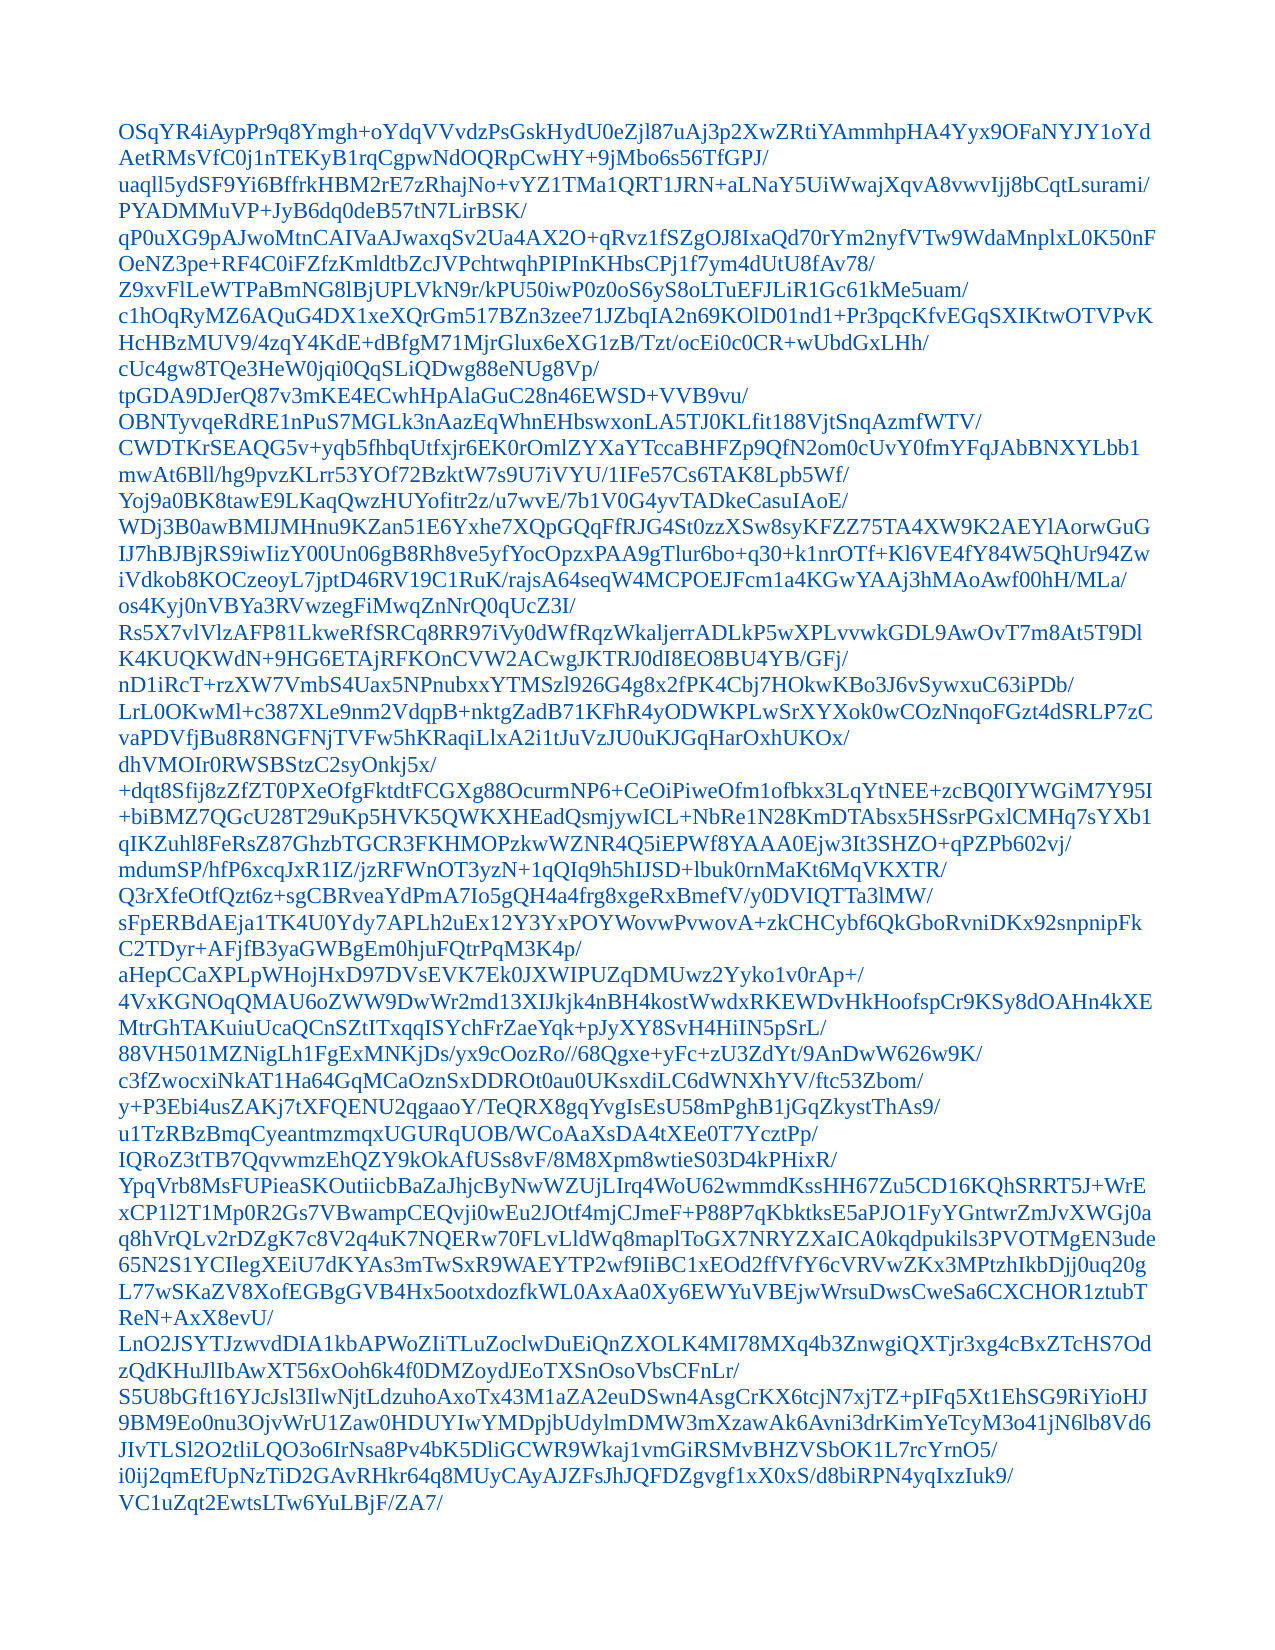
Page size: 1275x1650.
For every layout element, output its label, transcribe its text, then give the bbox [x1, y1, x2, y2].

text OSqYR4iAypPr9q8Ymgh+oYdqVVvdzPsGskHydU0eZjl87uAj3p2XwZRtiYAmmhpHA4Yyx9OFaNYJY1oYdAetRMsVfC0j1nTEKyB1rqCgpwNdOQRpCwHY+9jMbo6s56TfGPJ/uaqll5ydSF9Yi6BffrkHBM2rE7zRhajNo+vYZ1TMa1QRT1JRN+aLNaY5UiWwajXqvA8vwvIjj8bCqtLsurami/PYADMMuVP+JyB6dq0deB57tN7LirBSK/qP0uXG9pAJwoMtnCAIVaAJwaxqSv2Ua4AX2O+qRvz1fSZgOJ8IxaQd70rYm2nyfVTw9WdaMnplxL0K50nFOeNZ3pe+RF4C0iFZfzKmldtbZcJVPchtwqhPIPInKHbsCPj1f7ym4dUtU8fAv78/Z9xvFlLeWTPaBmNG8lBjUPLVkN9r/kPU50iwP0z0oS6yS8oLTuEFJLiR1Gc61kMe5uam/c1hOqRyMZ6AQuG4DX1xeXQrGm517BZn3zee71JZbqIA2n69KOlD01nd1+Pr3pqcKfvEGqSXIKtwOTVPvKHcHBzMUV9/4zqY4KdE+dBfgM71MjrGlux6eXG1zB/Tzt/ocEi0c0CR+wUbdGxLHh/cUc4gw8TQe3HeW0jqi0QqSLiQDwg88eNUg8Vp/tpGDA9DJerQ87v3mKE4ECwhHpAlaGuC28n46EWSD+VVB9vu/OBNTyvqeRdRE1nPuS7MGLk3nAazEqWhnEHbswxonLA5TJ0KLfit188VjtSnqAzmfWTV/CWDTKrSEAQG5v+yqb5fhbqUtfxjr6EK0rOmlZYXaYTccaBHFZp9QfN2om0cUvY0fmYFqJAbBNXYLbb1mwAt6Bll/hg9pvzKLrr53YOf72BzktW7s9U7iVYU/1IFe57Cs6TAK8Lpb5Wf/Yoj9a0BK8tawE9LKaqQwzHUYofitr2z/u7wvE/7b1V0G4yvTADkeCasuIAoE/WDj3B0awBMIJMHnu9KZan51E6Yxhe7XQpGQqFfRJG4St0zzXSw8syKFZZ75TA4XW9K2AEYlAorwGuGIJ7hBJBjRS9iwIizY00Un06gB8Rh8ve5yfYocOpzxPAA9gTlur6bo+q30+k1nrOTf+Kl6VE4fY84W5QhUr94ZwiVdkob8KOCzeoyL7jptD46RV19C1RuK/rajsA64seqW4MCPOEJFcm1a4KGwYAAj3hMAoAwf00hH/MLa/os4Kyj0nVBYa3RVwzegFiMwqZnNrQ0qUcZ3I/Rs5X7vlVlzAFP81LkweRfSRCq8RR97iVy0dWfRqzWkaljerrADLkP5wXPLvvwkGDL9AwOvT7m8At5T9DlK4KUQKWdN+9HG6ETAjRFKOnCVW2ACwgJKTRJ0dI8EO8BU4YB/GFj/nD1iRcT+rzXW7VmbS4Uax5NPnubxxYTMSzl926G4g8x2fPK4Cbj7HOkwKBo3J6vSywxuC63iPDb/LrL0OKwMl+c387XLe9nm2VdqpB+nktgZadB71KFhR4yODWKPLwSrXYXok0wCOzNnqoFGzt4dSRLP7zCvaPDVfjBu8R8NGFNjTVFw5hKRaqiLlxA2i1tJuVzJU0uKJGqHarOxhUKOx/dhVMOIr0RWSBStzC2syOnkj5x/+dqt8Sfij8zZfZT0PXeOfgFktdtFCGXg88OcurmNP6+CeOiPiweOfm1ofbkx3LqYtNEE+zcBQ0IYWGiM7Y95I+biBMZ7QGcU28T29uKp5HVK5QWKXHEadQsmjywICL+NbRe1N28KmDTAbsx5HSsrPGxlCMHq7sYXb1qIKZuhl8FeRsZ87GhzbTGCR3FKHMOPzkwWZNR4Q5iEPWf8YAAA0Ejw3It3SHZO+qPZPb602vj/mdumSP/hfP6xcqJxR1IZ/jzRFWnOT3yzN+1qQIq9h5hIJSD+lbuk0rnMaKt6MqVKXTR/Q3rXfeOtfQzt6z+sgCBRveaYdPmA7Io5gQH4a4frg8xgeRxBmefV/y0DVIQTTa3lMW/sFpERBdAEja1TK4U0Ydy7APLh2uEx12Y3YxPOYWovwPvwovA+zkCHCybf6QkGboRvniDKx92snpnipFkC2TDyr+AFjfB3yaGWBgEm0hjuFQtrPqM3K4p/aHepCCaXPLpWHojHxD97DVsEVK7Ek0JXWIPUZqDMUwz2Yyko1v0rAp+/4VxKGNOqQMAU6oZWW9DwWr2md13XIJkjk4nBH4kostWwdxRKEWDvHkHoofspCr9KSy8dOAHn4kXEMtrGhTAKuiuUcaQCnSZtITxqqISYchFrZaeYqk+pJyXY8SvH4HiIN5pSrL/88VH501MZNigLh1FgExMNKjDs/yx9cOozRo//68Qgxe+yFc+zU3ZdYt/9AnDwW626w9K/c3fZwocxiNkAT1Ha64GqMCaOznSxDDROt0au0UKsxdiLC6dWNXhYV/ftc53Zbom/y+P3Ebi4usZAKj7tXFQENU2qgaaoY/TeQRX8gqYvgIsEsU58mPghB1jGqZkystThAs9/u1TzRBzBmqCyeantmzmqxUGURqUOB/WCoAaXsDA4tXEe0T7YcztPp/IQRoZ3tTB7QqvwmzEhQZY9kOkAfUSs8vF/8M8Xpm8wtieS03D4kPHixR/YpqVrb8MsFUPieaSKOutiicbBaZaJhjcByNwWZUjLIrq4WoU62wmmdKssHH67Zu5CD16KQhSRRT5J+WrExCP1l2T1Mp0R2Gs7VBwampCEQvji0wEu2JOtf4mjCJmeF+P88P7qKbktksE5aPJO1FyYGntwrZmJvXWGj0aq8hVrQLv2rDZgK7c8V2q4uK7NQERw70FLvLldWq8maplToGX7NRYZXaICA0kqdpukils3PVOTMgEN3ude65N2S1YCIlegXEiU7dKYAs3mTwSxR9WAEYTP2wf9IiBC1xEOd2ffVfY6cVRVwZKx3MPtzhIkbDjj0uq20gL77wSKaZV8XofEGBgGVB4Hx5ootxdozfkWL0AxAa0Xy6EWYuVBEjwWrsuDwsCweSa6CXCHOR1ztubTReN+AxX8evU/LnO2JSYTJzwvdDIA1kbAPWoZIiTLuZoclwDuEiQnZXOLK4MI78MXq4b3ZnwgiQXTjr3xg4cBxZTcHS7OdzQdKHuJlIbAwXT56xOoh6k4f0DMZoydJEoTXSnOsoVbsCFnLr/S5U8bGft16YJcJsl3IlwNjtLdzuhoAxoTx43M1aZA2euDSwn4AsgCrKX6tcjN7xjTZ+pIFq5Xt1EhSG9RiYioHJ9BM9Eo0nu3OjvWrU1Zaw0HDUYIwYMDpjbUdylmDMW3mXzawAk6Avni3drKimYeTcyM3o41jN6lb8Vd6JIvTLSl2O2tliLQO3o6IrNsa8Pv4bK5DliGCWR9Wkaj1vmGiRSMvBHZVSbOK1L7rcYrnO5/i0ij2qmEfUpNzTiD2GAvRHkr64q8MUyCAyAJZFsJhJQFDZgvgf1xX0xS/d8biRPN4yqIxzIuk9/VC1uZqt2EwtsLTw6YuLBjF/ZA7/ [118, 118, 1157, 1515]
